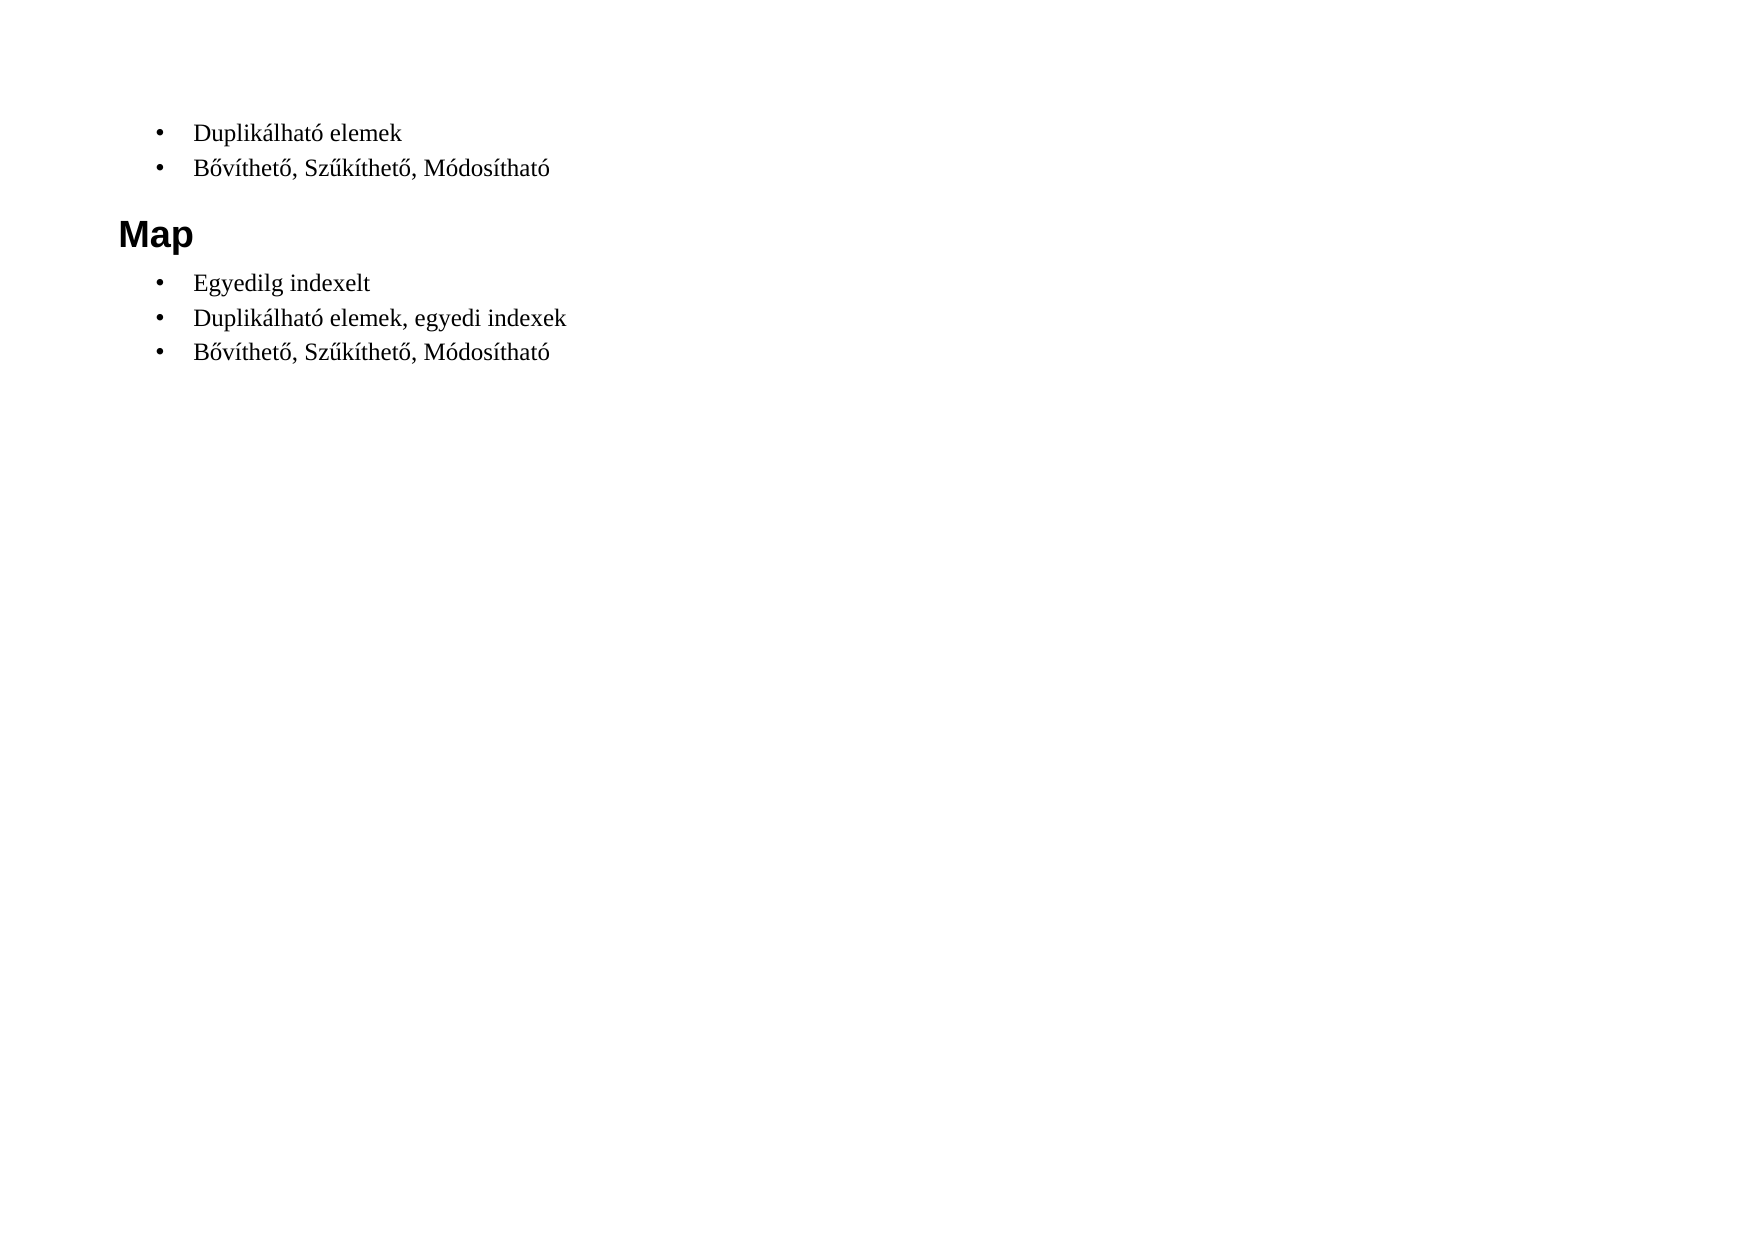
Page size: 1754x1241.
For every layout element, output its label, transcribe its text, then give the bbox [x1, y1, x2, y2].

list Bővíthető, Szűkíthető, Módosítható [156, 153, 1636, 181]
list Duplikálható elemek [156, 118, 1636, 147]
list Duplikálható elemek, egyedi indexek [156, 303, 1636, 331]
subtitle Map [118, 212, 1636, 256]
list Egyedilg indexelt [156, 268, 1636, 297]
list Bővíthető, Szűkíthető, Módosítható [156, 337, 1636, 366]
